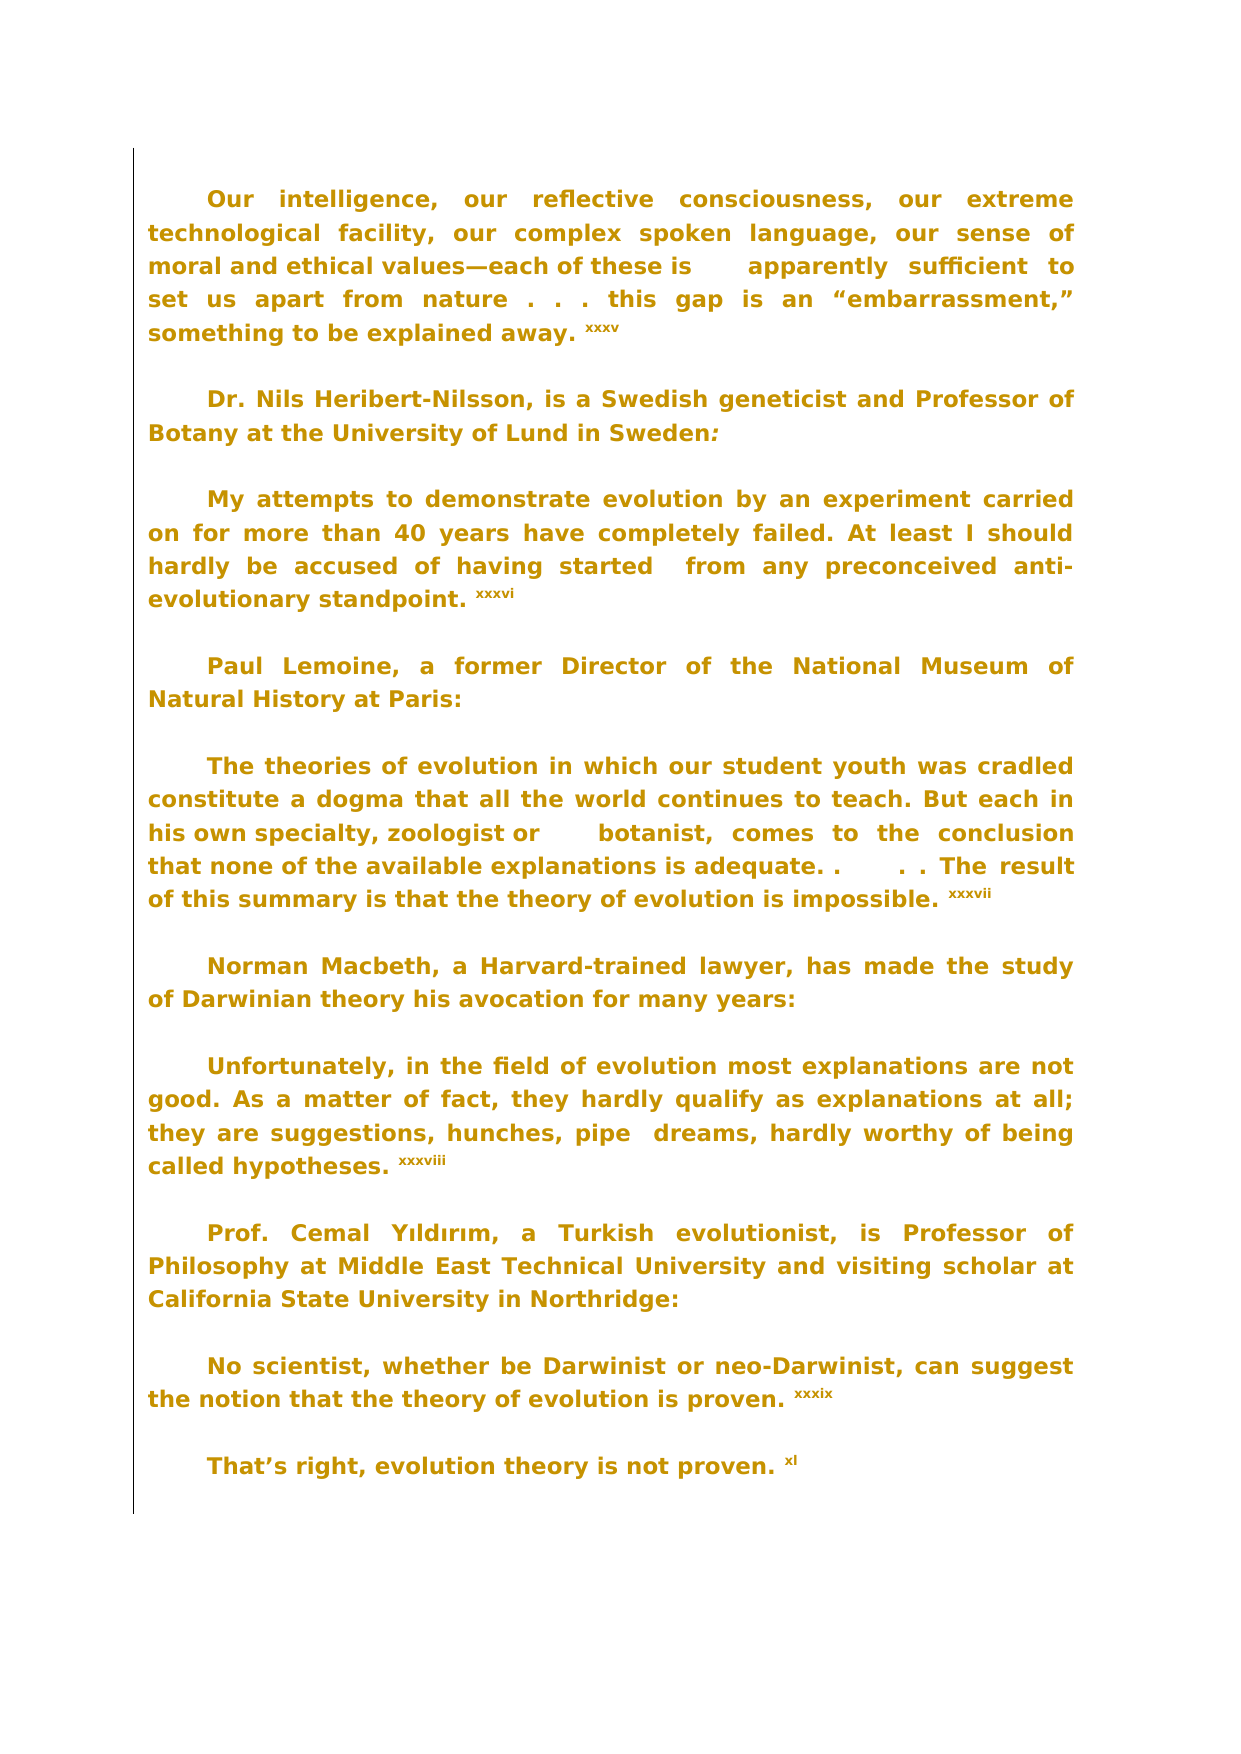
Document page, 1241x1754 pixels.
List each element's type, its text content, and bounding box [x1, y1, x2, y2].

text Norman Macbeth, a Harvard-trained lawyer, has made the study of Darwinian theory his avocation for many years: [148, 948, 1075, 1014]
text Prof. Cemal Yıldırım, a Turkish evolutionist, is Professor of Philosophy at Middle East Technical University and visiting scholar at California State University in Northridge: [148, 1214, 1075, 1314]
text Our intelligence, our reflective consciousness, our extreme technological facility, our complex spoken language, our sense of moral and ethical values—each of these is apparently sufficient to set us apart from nature . . . this gap is an “embarrassment,” something to be explained away. [148, 181, 1075, 348]
text Paul Lemoine, a former Director of the National Museum of Natural History at Paris: [148, 648, 1075, 714]
text That’s right, evolution theory is not proven. [148, 1448, 1075, 1481]
text My attempts to demonstrate evolution by an experiment carried on for more than 40 years have completely failed. At least I should hardly be accused of having started from any preconceived anti-evolutionary standpoint. [148, 481, 1075, 614]
text No scientist, whether be Darwinist or neo-Darwinist, can suggest the notion that the theory of evolution is proven. [148, 1348, 1075, 1414]
text Dr. Nils Heribert-Nilsson, is a Swedish geneticist and Professor of Botany at the University of Lund in Sweden: [148, 381, 1075, 448]
text The theories of evolution in which our student youth was cradled constitute a dogma that all the world continues to teach. But each in his own specialty, zoologist or botanist, comes to the conclusion that none of the available explanations is adequate. . . . The result of this summary is that the theory of evolution is impossible. [148, 748, 1075, 914]
text Unfortunately, in the field of evolution most explanations are not good. As a matter of fact, they hardly qualify as explanations at all; they are suggestions, hunches, pipe dreams, hardly worthy of being called hypotheses. [148, 1048, 1075, 1181]
